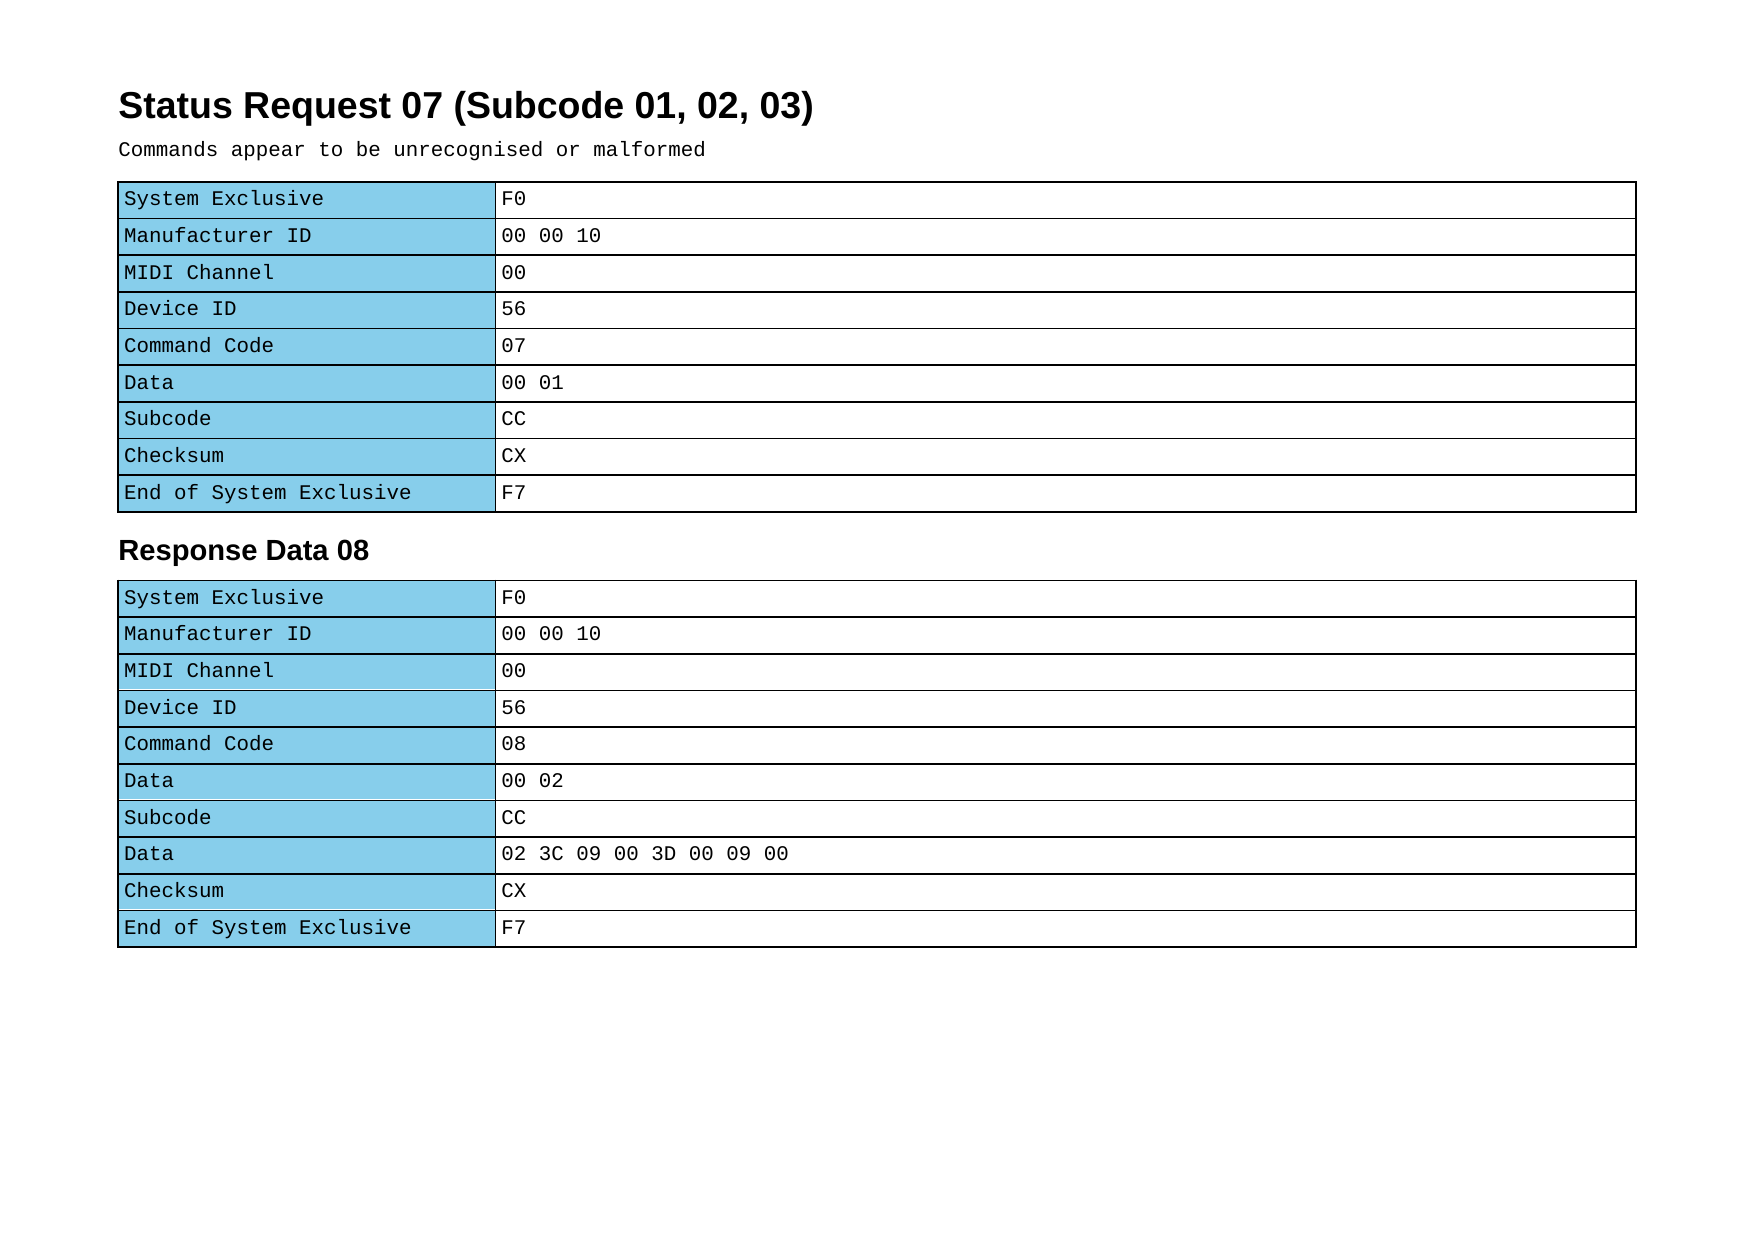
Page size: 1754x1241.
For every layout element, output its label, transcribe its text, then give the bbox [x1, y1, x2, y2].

table_cell Device ID [119, 293, 495, 328]
table_cell Manufacturer ID [119, 219, 495, 254]
table_cell 00 02 [496, 765, 1635, 799]
table_cell 00 [496, 655, 1635, 689]
table_cell Subcode [119, 801, 495, 836]
table_cell CC [496, 403, 1635, 438]
table_cell Data [119, 765, 495, 799]
text Commands appear to be unrecognised or malformed [118, 139, 1636, 163]
table_cell End of System Exclusive [119, 911, 495, 946]
table_cell F7 [496, 911, 1635, 946]
table_cell Data [119, 366, 495, 401]
table_cell 00 01 [496, 366, 1635, 401]
table_cell MIDI Channel [119, 256, 495, 291]
table_cell CX [496, 875, 1635, 909]
table_cell CC [496, 801, 1635, 836]
table_cell End of System Exclusive [119, 476, 495, 511]
subtitle Response Data 08 [118, 533, 1636, 567]
table_header F0 [496, 581, 1635, 616]
table_cell Data [119, 838, 495, 873]
table_header F0 [496, 183, 1635, 218]
table_cell 02 3C 09 00 3D 00 09 00 [496, 838, 1635, 873]
table_cell 00 [496, 256, 1635, 291]
subtitle Status Request 07 (Subcode 01, 02, 03) [118, 84, 1636, 127]
table_cell Checksum [119, 439, 495, 474]
table_cell F7 [496, 476, 1635, 511]
table_cell Command Code [119, 329, 495, 364]
table_cell Manufacturer ID [119, 618, 495, 653]
table_cell 00 00 10 [496, 618, 1635, 653]
table_header System Exclusive [119, 581, 495, 616]
table_cell 56 [496, 293, 1635, 328]
table_cell 00 00 10 [496, 219, 1635, 254]
table_cell 07 [496, 329, 1635, 364]
table_cell 08 [496, 728, 1635, 763]
table_cell CX [496, 439, 1635, 474]
table_cell MIDI Channel [119, 655, 495, 689]
table_header System Exclusive [119, 183, 495, 218]
table_cell Checksum [119, 875, 495, 909]
table_cell Subcode [119, 403, 495, 438]
table_cell Command Code [119, 728, 495, 763]
table_cell 56 [496, 691, 1635, 726]
table_cell Device ID [119, 691, 495, 726]
